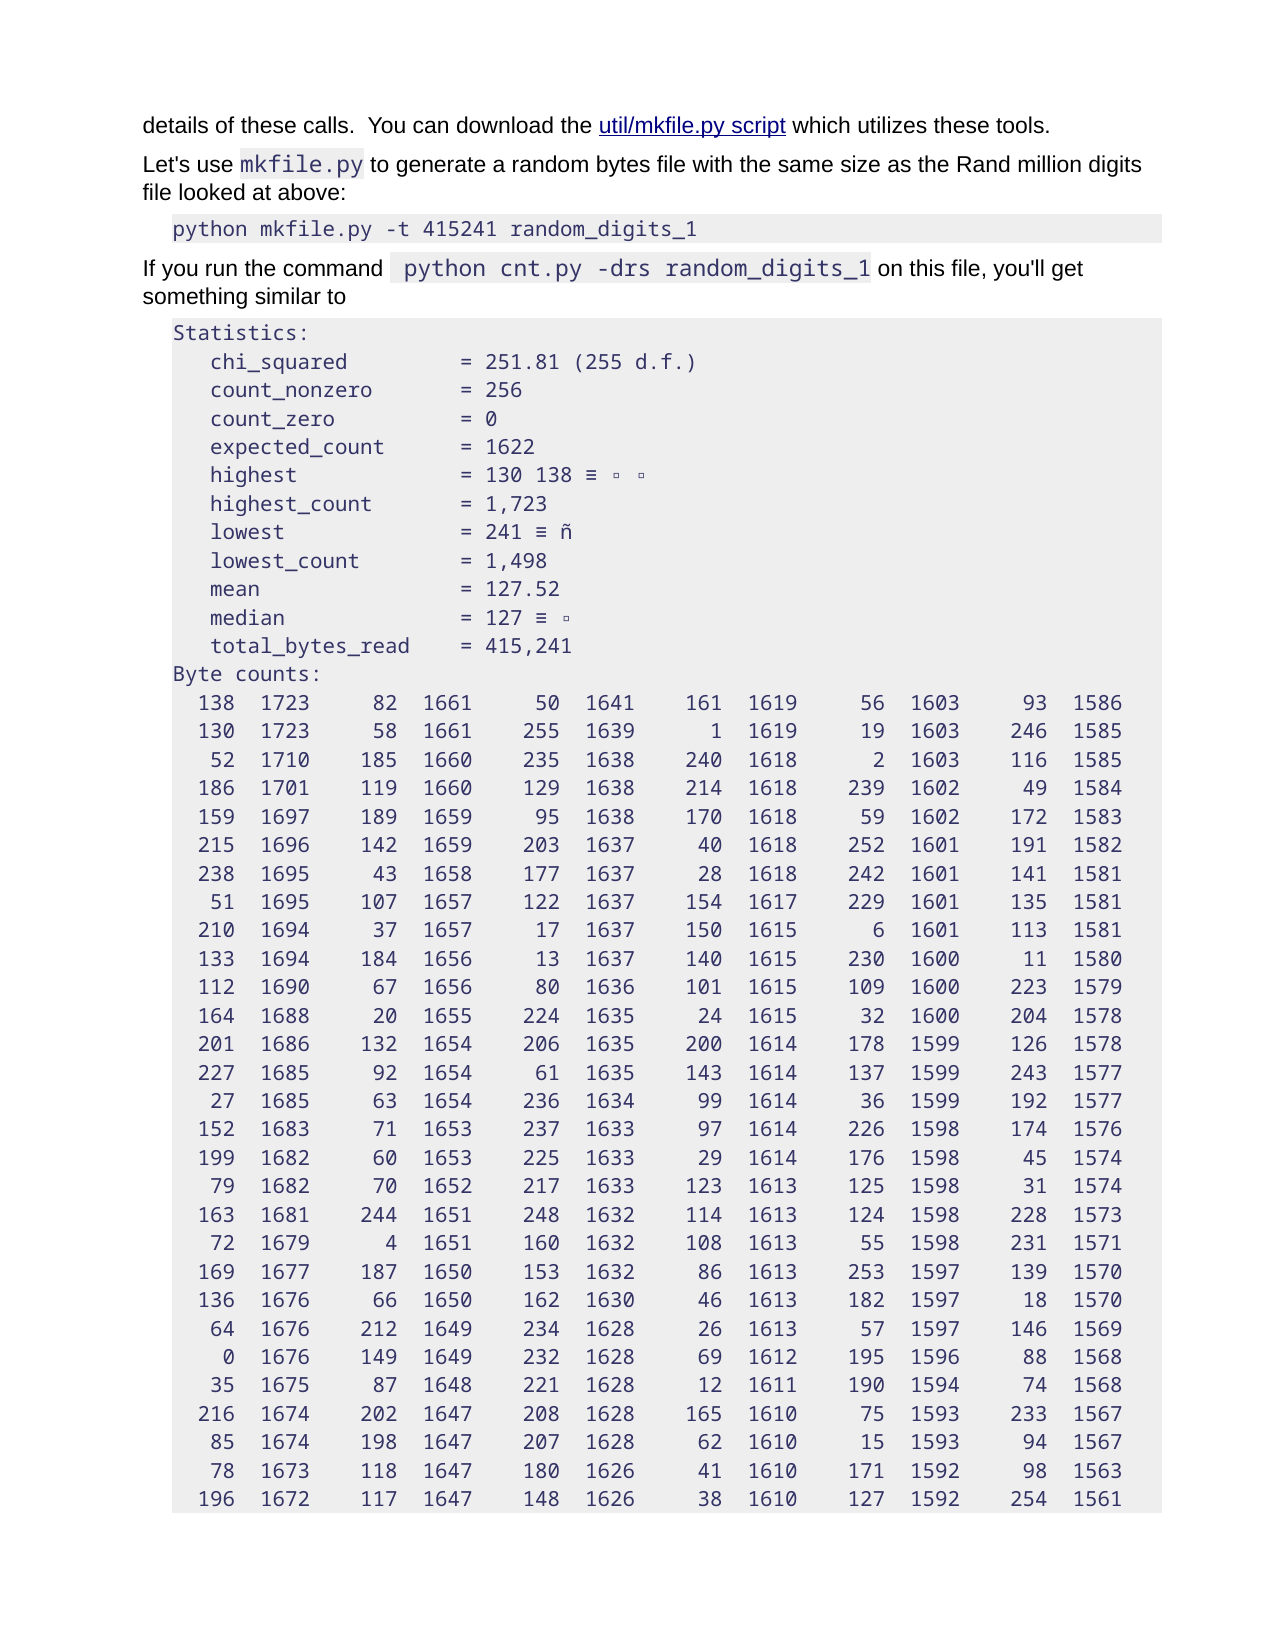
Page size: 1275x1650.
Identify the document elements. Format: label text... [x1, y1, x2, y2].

text expected_count = 1622 [172, 432, 1162, 461]
text mean = 127.52 [172, 574, 1162, 603]
text 85 1674 198 1647 207 1628 62 1610 15 1593 94 1567 [172, 1427, 1162, 1456]
text 72 1679 4 1651 160 1632 108 1613 55 1598 231 1571 [172, 1228, 1162, 1257]
text chi_squared = 251.81 (255 d.f.) [172, 347, 1162, 375]
text lowest_count = 1,498 [172, 546, 1162, 574]
text 78 1673 118 1647 180 1626 41 1610 171 1592 98 1563 [172, 1456, 1162, 1484]
text 159 1697 189 1659 95 1638 170 1618 59 1602 172 1583 [172, 802, 1162, 830]
text Byte counts: [172, 659, 1162, 688]
text 35 1675 87 1648 221 1628 12 1611 190 1594 74 1568 [172, 1371, 1162, 1399]
text lowest = 241 ≡ ñ [172, 517, 1162, 546]
text 210 1694 37 1657 17 1637 150 1615 6 1601 113 1581 [172, 916, 1162, 944]
text 169 1677 187 1650 153 1632 86 1613 253 1597 139 1570 [172, 1257, 1162, 1285]
text 136 1676 66 1650 162 1630 46 1613 182 1597 18 1570 [172, 1285, 1162, 1314]
text 152 1683 71 1653 237 1633 97 1614 226 1598 174 1576 [172, 1114, 1162, 1143]
text python mkfile.py -t 415241 random_digits_1 [172, 214, 1162, 243]
text 51 1695 107 1657 122 1637 154 1617 229 1601 135 1581 [172, 887, 1162, 916]
text 227 1685 92 1654 61 1635 143 1614 137 1599 243 1577 [172, 1058, 1162, 1086]
text 0 1676 149 1649 232 1628 69 1612 195 1596 88 1568 [172, 1342, 1162, 1371]
text 238 1695 43 1658 177 1637 28 1618 242 1601 141 1581 [172, 859, 1162, 887]
text 138 1723 82 1661 50 1641 161 1619 56 1603 93 1586 [172, 688, 1162, 716]
text 133 1694 184 1656 13 1637 140 1615 230 1600 11 1580 [172, 944, 1162, 972]
text 163 1681 244 1651 248 1632 114 1613 124 1598 228 1573 [172, 1200, 1162, 1228]
text Let's use mkfile.py to generate a random bytes file with the same size as the Rand million digits file looked at above: [142, 148, 1162, 205]
text total_bytes_read = 415,241 [172, 631, 1162, 659]
text details of these calls. You can download the util/mkfile.py script which utilizes these tools. [142, 112, 1162, 139]
text 79 1682 70 1652 217 1633 123 1613 125 1598 31 1574 [172, 1171, 1162, 1200]
text count_zero = 0 [172, 404, 1162, 432]
text highest_count = 1,723 [172, 489, 1162, 517]
text Statistics: [172, 318, 1162, 347]
text If you run the command python cnt.py -drs random_digits_1 on this file, you'll get something similar to [142, 252, 1162, 309]
text median = 127 ≡ ▫ [172, 603, 1162, 631]
text 216 1674 202 1647 208 1628 165 1610 75 1593 233 1567 [172, 1399, 1162, 1427]
text 164 1688 20 1655 224 1635 24 1615 32 1600 204 1578 [172, 1001, 1162, 1029]
text 112 1690 67 1656 80 1636 101 1615 109 1600 223 1579 [172, 972, 1162, 1001]
text highest = 130 138 ≡ ▫ ▫ [172, 461, 1162, 489]
text 201 1686 132 1654 206 1635 200 1614 178 1599 126 1578 [172, 1029, 1162, 1058]
text 199 1682 60 1653 225 1633 29 1614 176 1598 45 1574 [172, 1143, 1162, 1171]
text 130 1723 58 1661 255 1639 1 1619 19 1603 246 1585 [172, 716, 1162, 745]
text count_nonzero = 256 [172, 375, 1162, 404]
text 27 1685 63 1654 236 1634 99 1614 36 1599 192 1577 [172, 1086, 1162, 1114]
text 52 1710 185 1660 235 1638 240 1618 2 1603 116 1585 [172, 745, 1162, 773]
text 215 1696 142 1659 203 1637 40 1618 252 1601 191 1582 [172, 830, 1162, 859]
text 64 1676 212 1649 234 1628 26 1613 57 1597 146 1569 [172, 1314, 1162, 1342]
text 186 1701 119 1660 129 1638 214 1618 239 1602 49 1584 [172, 773, 1162, 802]
text 196 1672 117 1647 148 1626 38 1610 127 1592 254 1561 [172, 1484, 1162, 1513]
